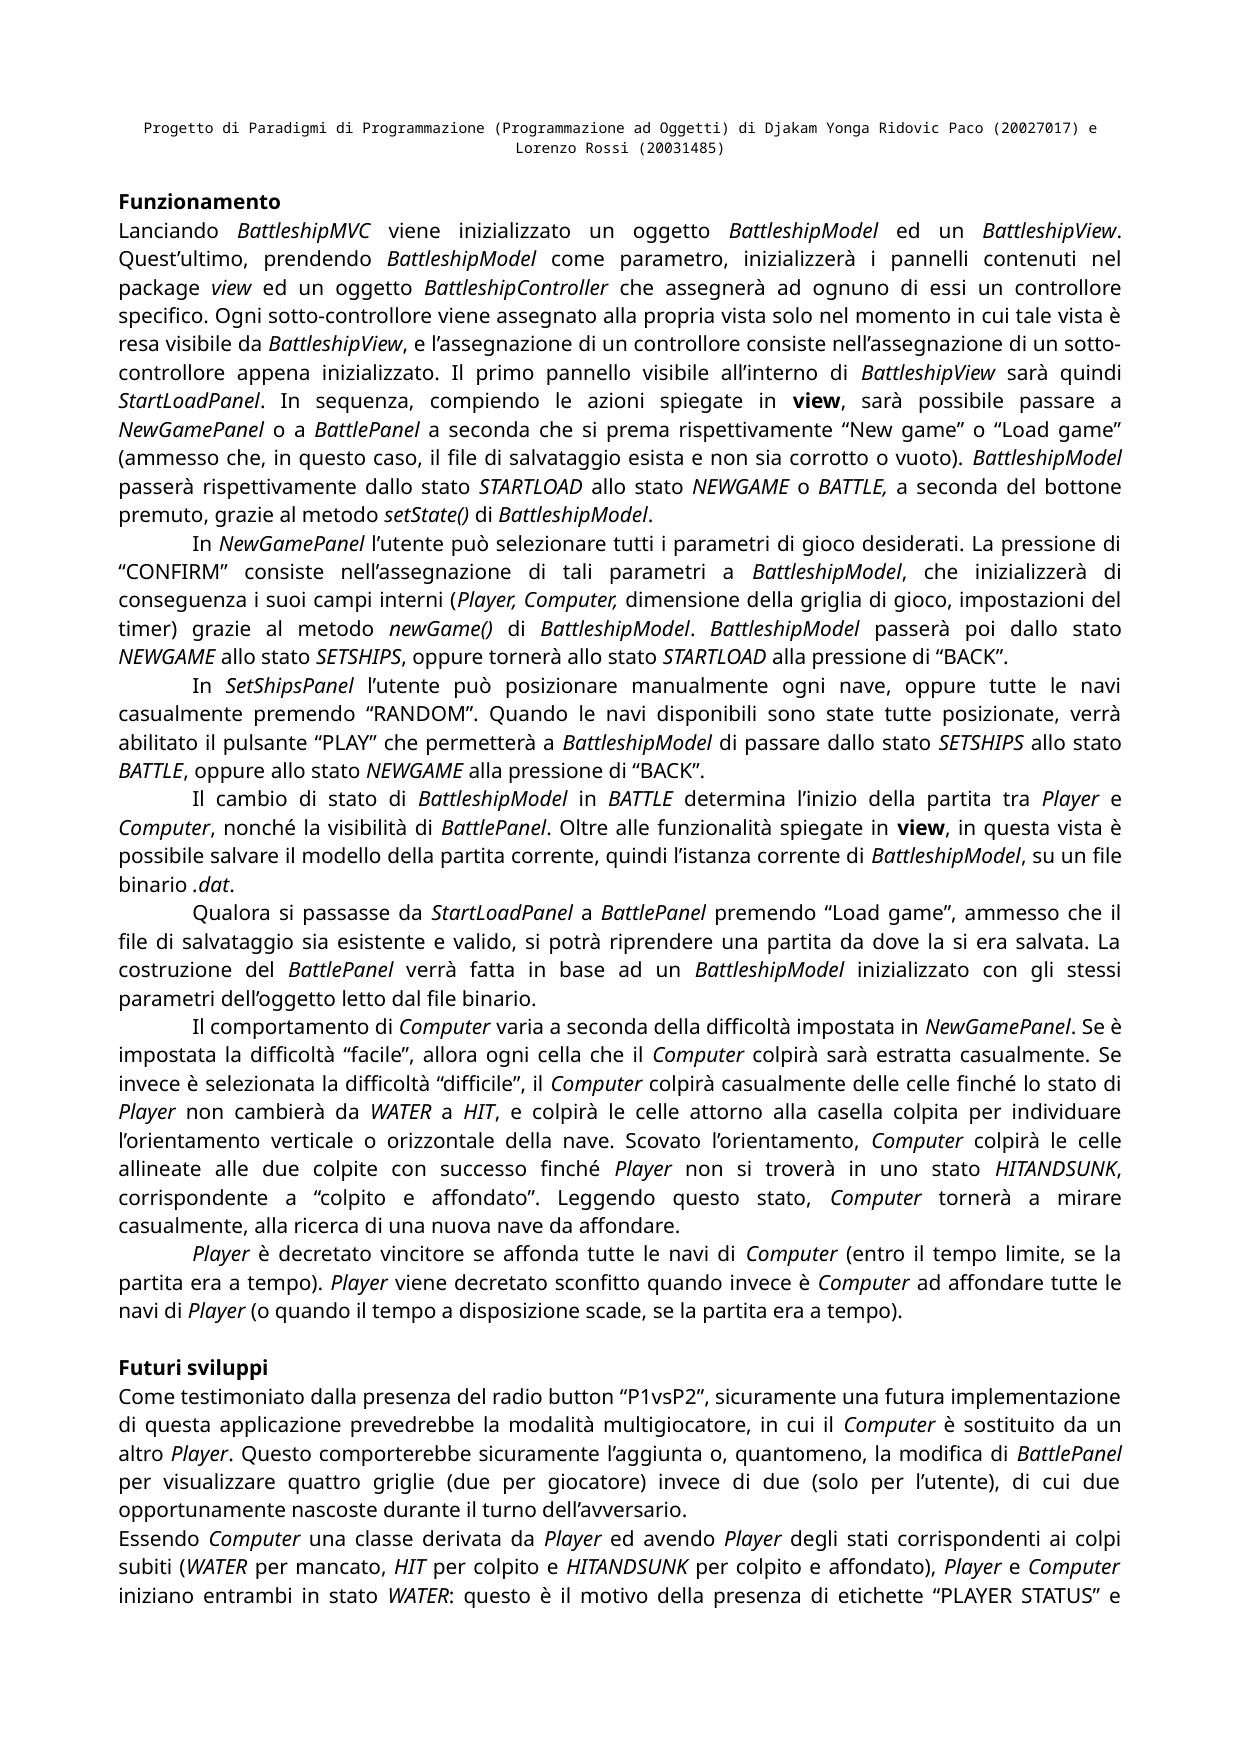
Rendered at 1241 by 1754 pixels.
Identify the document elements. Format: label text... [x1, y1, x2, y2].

text Qualora si passasse da StartLoadPanel a BattlePanel premendo “Load game”, ammesso che il file di salvataggio sia esistente e valido, si potrà riprendere una partita da dove la si era salvata. La costruzione del BattlePanel verrà fatta in base ad un BattleshipModel inizializzato con gli stessi parametri dell’oggetto letto dal file binario. [118, 898, 1122, 1012]
text Lanciando BattleshipMVC viene inizializzato un oggetto BattleshipModel ed un BattleshipView. Quest’ultimo, prendendo BattleshipModel come parametro, inizializzerà i pannelli contenuti nel package view ed un oggetto BattleshipController che assegnerà ad ognuno di essi un controllore specifico. Ogni sotto-controllore viene assegnato alla propria vista solo nel momento in cui tale vista è resa visibile da BattleshipView, e l’assegnazione di un controllore consiste nell’assegnazione di un sotto-controllore appena inizializzato. Il primo pannello visibile all’interno di BattleshipView sarà quindi StartLoadPanel. In sequenza, compiendo le azioni spiegate in view, sarà possibile passare a NewGamePanel o a BattlePanel a seconda che si prema rispettivamente “New game” o “Load game” (ammesso che, in questo caso, il file di salvataggio esista e non sia corrotto o vuoto). BattleshipModel passerà rispettivamente dallo stato STARTLOAD allo stato NEWGAME o BATTLE, a seconda del bottone premuto, grazie al metodo setState() di BattleshipModel. [118, 216, 1122, 529]
text Futuri sviluppi [118, 1353, 1122, 1382]
text In SetShipsPanel l’utente può posizionare manualmente ogni nave, oppure tutte le navi casualmente premendo “RANDOM”. Quando le navi disponibili sono state tutte posizionate, verrà abilitato il pulsante “PLAY” che permetterà a BattleshipModel di passare dallo stato SETSHIPS allo stato BATTLE, oppure allo stato NEWGAME alla pressione di “BACK”. [118, 671, 1122, 784]
text Player è decretato vincitore se affonda tutte le navi di Computer (entro il tempo limite, se la partita era a tempo). Player viene decretato sconfitto quando invece è Computer ad affondare tutte le navi di Player (o quando il tempo a disposizione scade, se la partita era a tempo). [118, 1239, 1122, 1325]
text Il comportamento di Computer varia a seconda della difficoltà impostata in NewGamePanel. Se è impostata la difficoltà “facile”, allora ogni cella che il Computer colpirà sarà estratta casualmente. Se invece è selezionata la difficoltà “difficile”, il Computer colpirà casualmente delle celle finché lo stato di Player non cambierà da WATER a HIT, e colpirà le celle attorno alla casella colpita per individuare l’orientamento verticale o orizzontale della nave. Scovato l’orientamento, Computer colpirà le celle allineate alle due colpite con successo finché Player non si troverà in uno stato HITANDSUNK, corrispondente a “colpito e affondato”. Leggendo questo stato, Computer tornerà a mirare casualmente, alla ricerca di una nuova nave da affondare. [118, 1012, 1122, 1239]
text Essendo Computer una classe derivata da Player ed avendo Player degli stati corrispondenti ai colpi subiti (WATER per mancato, HIT per colpito e HITANDSUNK per colpito e affondato), Player e Computer iniziano entrambi in stato WATER: questo è il motivo della presenza di etichette “PLAYER STATUS” e [118, 1524, 1122, 1609]
text Funzionamento [118, 187, 1122, 216]
text Il cambio di stato di BattleshipModel in BATTLE determina l’inizio della partita tra Player e Computer, nonché la visibilità di BattlePanel. Oltre alle funzionalità spiegate in view, in questa vista è possibile salvare il modello della partita corrente, quindi l’istanza corrente di BattleshipModel, su un file binario .dat. [118, 784, 1122, 898]
text Come testimoniato dalla presenza del radio button “P1vsP2”, sicuramente una futura implementazione di questa applicazione prevedrebbe la modalità multigiocatore, in cui il Computer è sostituito da un altro Player. Questo comporterebbe sicuramente l’aggiunta o, quantomeno, la modifica di BattlePanel per visualizzare quattro griglie (due per giocatore) invece di due (solo per l’utente), di cui due opportunamente nascoste durante il turno dell’avversario. [118, 1382, 1122, 1524]
text In NewGamePanel l’utente può selezionare tutti i parametri di gioco desiderati. La pressione di “CONFIRM” consiste nell’assegnazione di tali parametri a BattleshipModel, che inizializzerà di conseguenza i suoi campi interni (Player, Computer, dimensione della griglia di gioco, impostazioni del timer) grazie al metodo newGame() di BattleshipModel. BattleshipModel passerà poi dallo stato NEWGAME allo stato SETSHIPS, oppure tornerà allo stato STARTLOAD alla pressione di “BACK”. [118, 529, 1122, 671]
